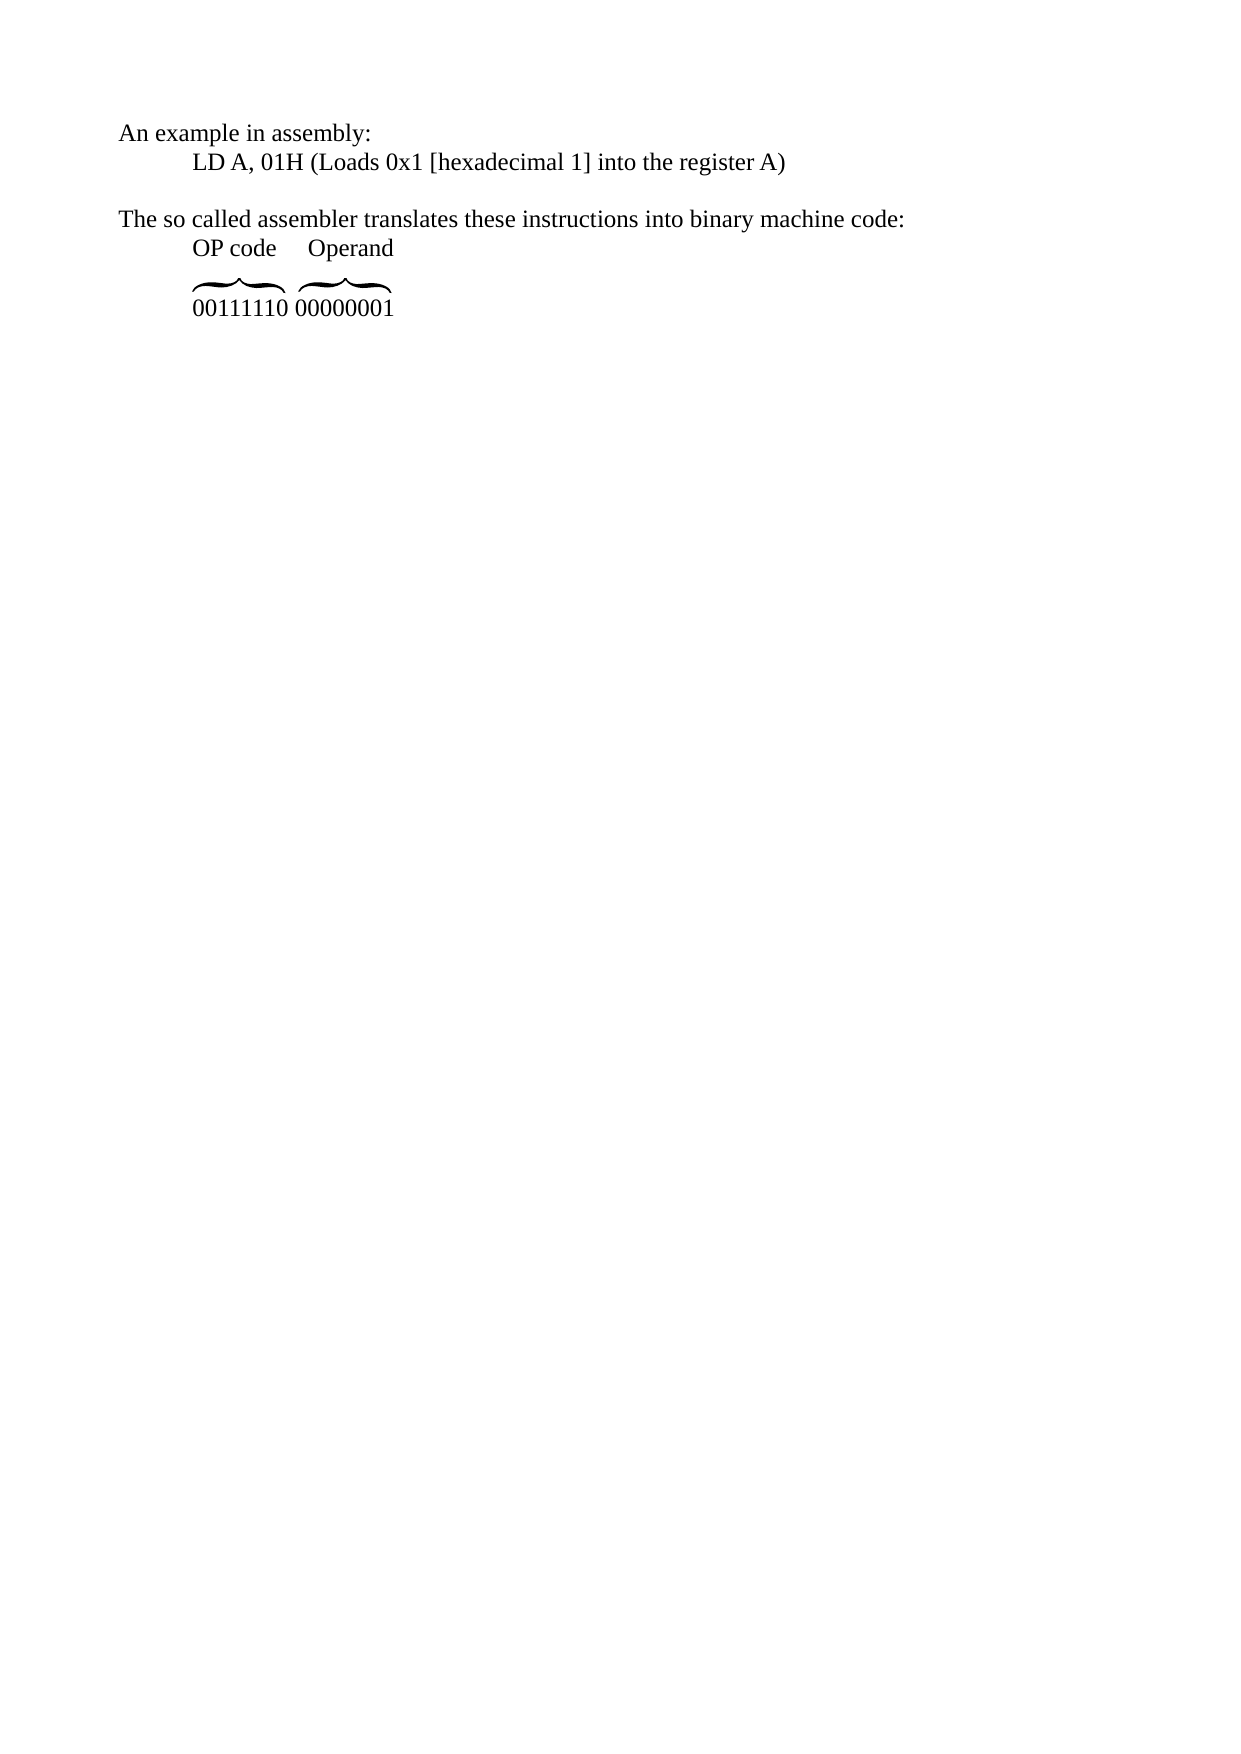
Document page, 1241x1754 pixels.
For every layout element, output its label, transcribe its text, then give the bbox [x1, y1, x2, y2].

text LD A, 01H (Loads 0x1 [hexadecimal 1] into the register A) [118, 147, 1122, 176]
text The so called assembler translates these instructions into binary machine code: [118, 204, 1122, 233]
text 00111110 00000001 [118, 293, 1122, 322]
text OP code Operand [118, 233, 1122, 262]
text An example in assembly: [118, 118, 1122, 147]
